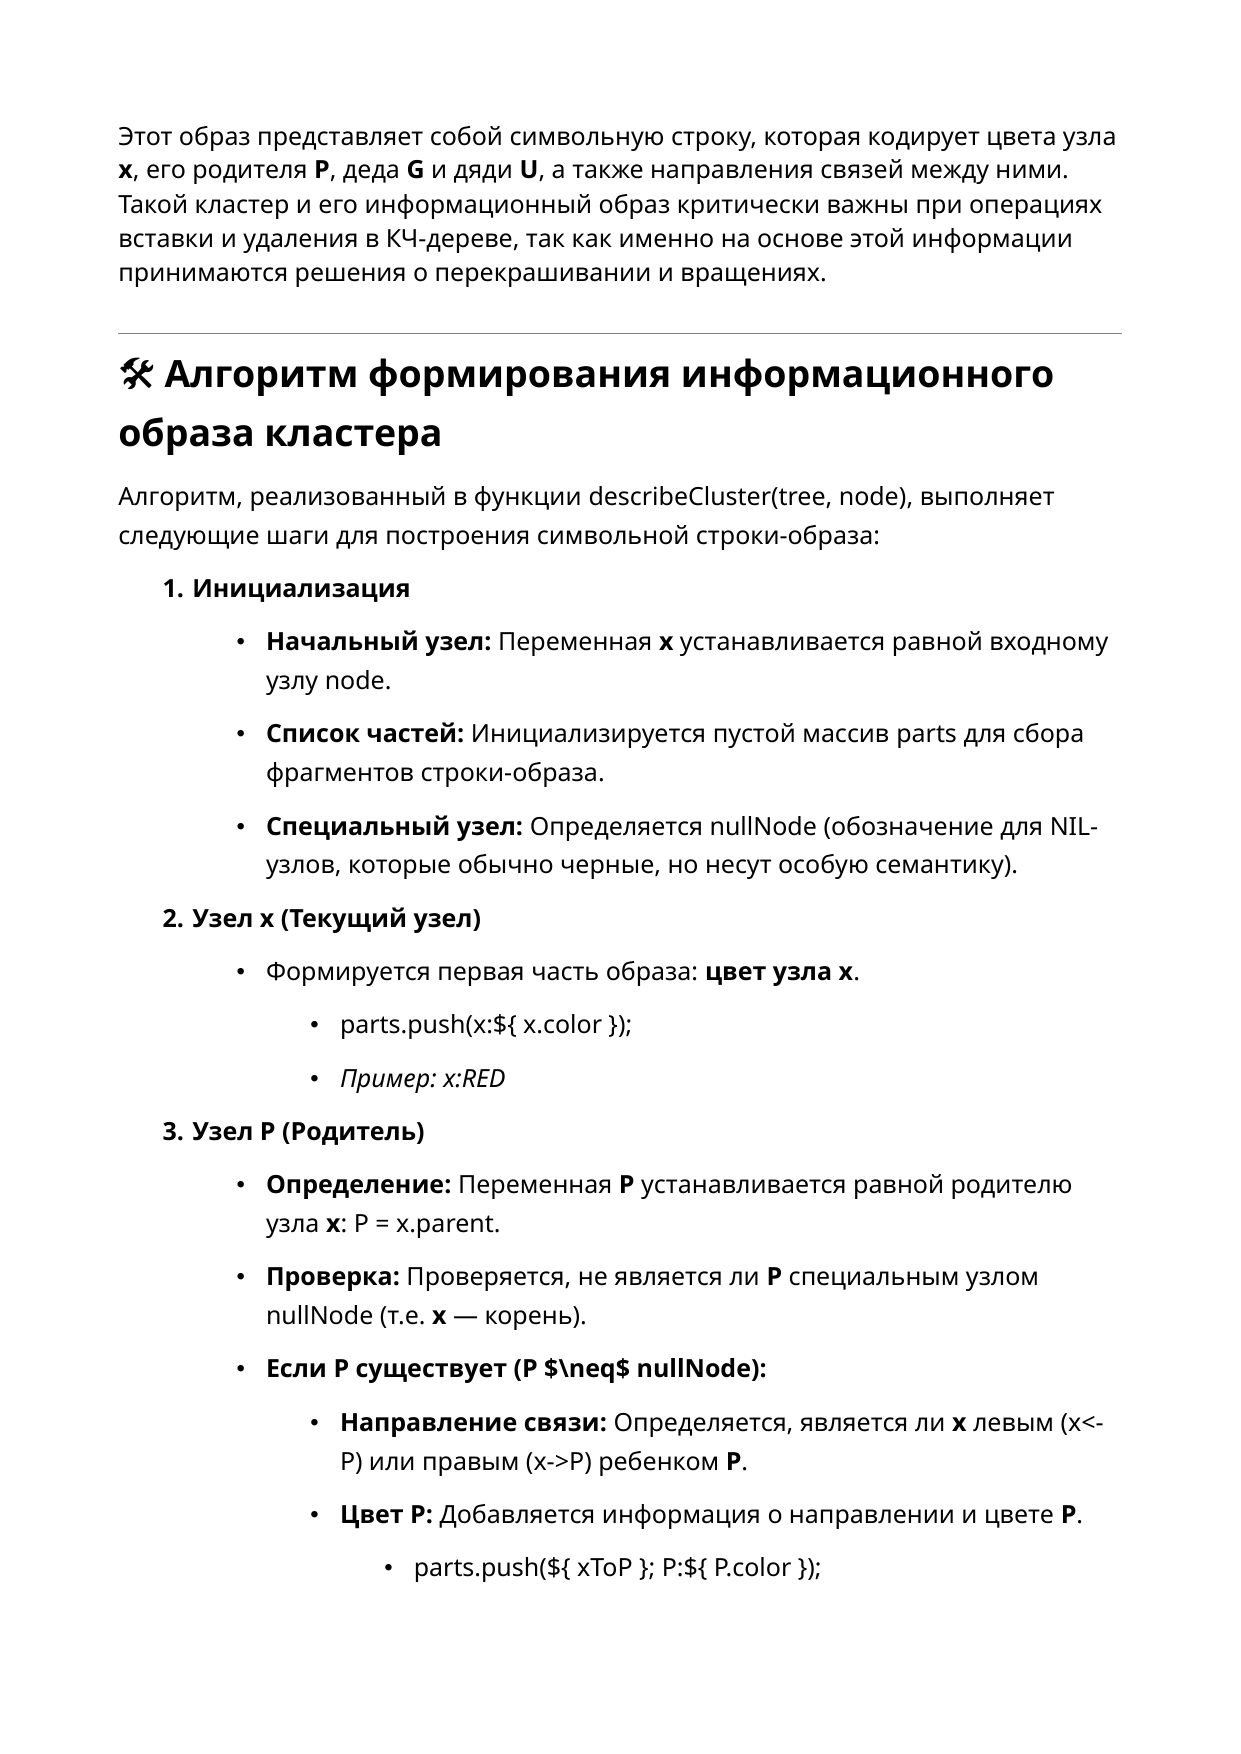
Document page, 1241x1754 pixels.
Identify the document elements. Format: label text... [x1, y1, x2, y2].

list Формируется первая часть образа: цвет узла x. [236, 953, 1122, 988]
list Пример: x:RED [310, 1060, 1122, 1094]
list Узел x (Текущий узел) [162, 900, 1122, 934]
list parts.push(${ xToP }; P:${ P.color }); [384, 1550, 1122, 1584]
list Цвет P: Добавляется информация о направлении и цвете P. [310, 1496, 1122, 1531]
list Определение: Переменная P устанавливается равной родителю узла x: P = x.parent. [236, 1167, 1122, 1240]
list Специальный узел: Определяется nullNode (обозначение для NIL-узлов, которые обычно черные, но несут особую семантику). [236, 808, 1122, 881]
list Инициализация [162, 571, 1122, 605]
list Проверка: Проверяется, не является ли P специальным узлом nullNode (т.е. x — корень). [236, 1259, 1122, 1332]
text Алгоритм, реализованный в функции describeCluster(tree, node), выполняет следующие шаги для построения символьной строки-образа: [118, 478, 1122, 551]
list Начальный узел: Переменная x устанавливается равной входному узлу node. [236, 624, 1122, 697]
list Если P существует (P $\neq$ nullNode): [236, 1351, 1122, 1385]
list Узел P (Родитель) [162, 1113, 1122, 1148]
subtitle 🛠️ Алгоритм формирования информационного образа кластера [118, 348, 1122, 457]
text Этот образ представляет собой символьную строку, которая кодирует цвета узла x, его родителя P, деда G и дяди U, а также направления связей между ними. Такой кластер и его информационный образ критически важны при операциях вставки и удаления в КЧ-дереве, так как именно на основе этой информации принимаются решения о перекрашивании и вращениях. [118, 118, 1122, 288]
list Список частей: Инициализируется пустой массив parts для сбора фрагментов строки-образа. [236, 716, 1122, 789]
list Направление связи: Определяется, является ли x левым (x<-P) или правым (x->P) ребенком P. [310, 1404, 1122, 1477]
list parts.push(x:${ x.color }); [310, 1007, 1122, 1041]
